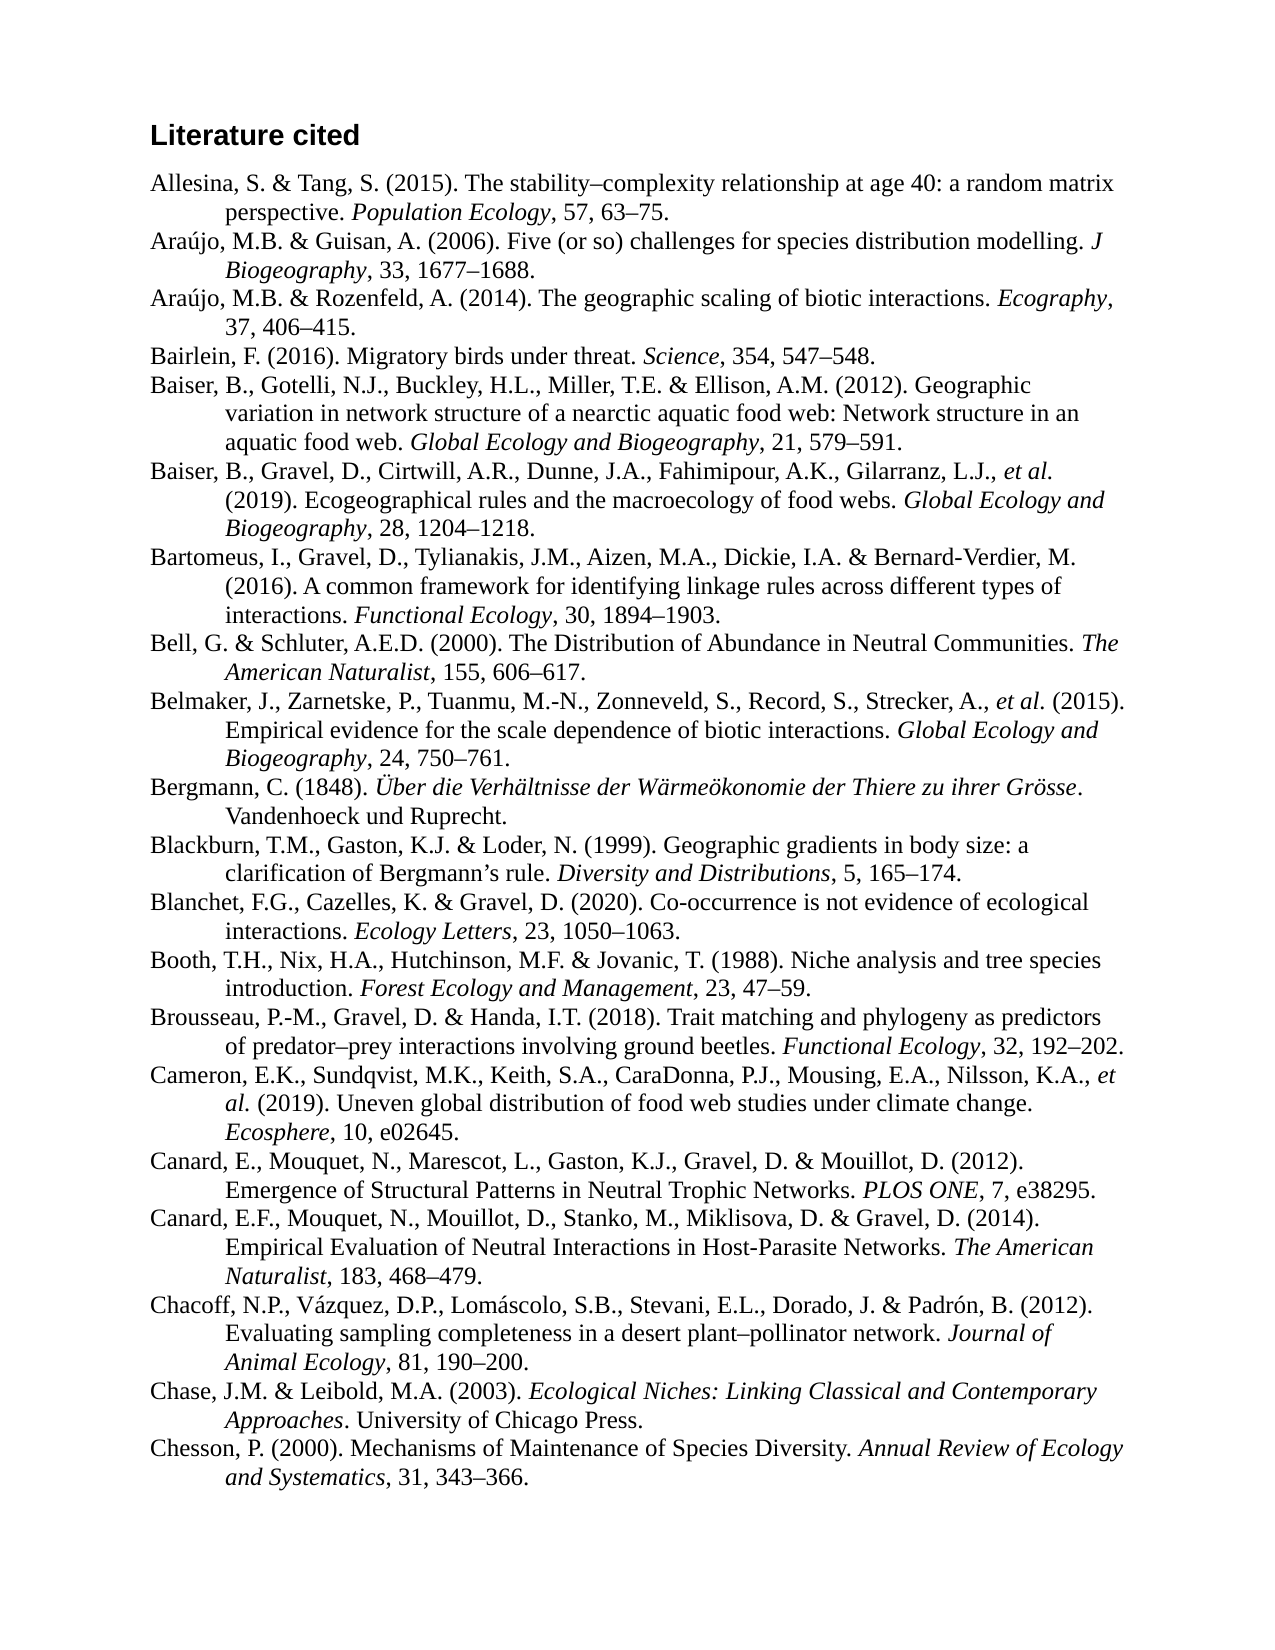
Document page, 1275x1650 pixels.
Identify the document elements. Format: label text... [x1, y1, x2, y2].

text Blanchet, F.G., Cazelles, K. & Gravel, D. (2020). Co-occurrence is not evidence of ecological interactions. Ecology Letters, 23, 1050–1063. [150, 887, 1125, 945]
text Baiser, B., Gravel, D., Cirtwill, A.R., Dunne, J.A., Fahimipour, A.K., Gilarranz, L.J., et al. (2019). Ecogeographical rules and the macroecology of food webs. Global Ecology and Biogeography, 28, 1204–1218. [150, 456, 1125, 542]
text Baiser, B., Gotelli, N.J., Buckley, H.L., Miller, T.E. & Ellison, A.M. (2012). Geographic variation in network structure of a nearctic aquatic food web: Network structure in an aquatic food web. Global Ecology and Biogeography, 21, 579–591. [150, 370, 1125, 456]
text Blackburn, T.M., Gaston, K.J. & Loder, N. (1999). Geographic gradients in body size: a clarification of Bergmann’s rule. Diversity and Distributions, 5, 165–174. [150, 830, 1125, 887]
text Chesson, P. (2000). Mechanisms of Maintenance of Species Diversity. Annual Review of Ecology and Systematics, 31, 343–366. [150, 1433, 1125, 1491]
text Allesina, S. & Tang, S. (2015). The stability–complexity relationship at age 40: a random matrix perspective. Population Ecology, 57, 63–75. [150, 168, 1125, 226]
subtitle Literature cited [150, 118, 1125, 152]
text Belmaker, J., Zarnetske, P., Tuanmu, M.-N., Zonneveld, S., Record, S., Strecker, A., et al. (2015). Empirical evidence for the scale dependence of biotic interactions. Global Ecology and Biogeography, 24, 750–761. [150, 686, 1125, 772]
text Araújo, M.B. & Rozenfeld, A. (2014). The geographic scaling of biotic interactions. Ecography, 37, 406–415. [150, 283, 1125, 341]
text Bairlein, F. (2016). Migratory birds under threat. Science, 354, 547–548. [150, 341, 1125, 370]
text Bell, G. & Schluter, A.E.D. (2000). The Distribution of Abundance in Neutral Communities. The American Naturalist, 155, 606–617. [150, 628, 1125, 686]
text Booth, T.H., Nix, H.A., Hutchinson, M.F. & Jovanic, T. (1988). Niche analysis and tree species introduction. Forest Ecology and Management, 23, 47–59. [150, 945, 1125, 1002]
text Bartomeus, I., Gravel, D., Tylianakis, J.M., Aizen, M.A., Dickie, I.A. & Bernard‐Verdier, M. (2016). A common framework for identifying linkage rules across different types of interactions. Functional Ecology, 30, 1894–1903. [150, 542, 1125, 628]
text Canard, E., Mouquet, N., Marescot, L., Gaston, K.J., Gravel, D. & Mouillot, D. (2012). Emergence of Structural Patterns in Neutral Trophic Networks. PLOS ONE, 7, e38295. [150, 1146, 1125, 1203]
text Bergmann, C. (1848). Über die Verhältnisse der Wärmeökonomie der Thiere zu ihrer Grösse. Vandenhoeck und Ruprecht. [150, 772, 1125, 830]
text Araújo, M.B. & Guisan, A. (2006). Five (or so) challenges for species distribution modelling. J Biogeography, 33, 1677–1688. [150, 226, 1125, 283]
text Chase, J.M. & Leibold, M.A. (2003). Ecological Niches: Linking Classical and Contemporary Approaches. University of Chicago Press. [150, 1376, 1125, 1433]
text Chacoff, N.P., Vázquez, D.P., Lomáscolo, S.B., Stevani, E.L., Dorado, J. & Padrón, B. (2012). Evaluating sampling completeness in a desert plant–pollinator network. Journal of Animal Ecology, 81, 190–200. [150, 1290, 1125, 1376]
text Canard, E.F., Mouquet, N., Mouillot, D., Stanko, M., Miklisova, D. & Gravel, D. (2014). Empirical Evaluation of Neutral Interactions in Host-Parasite Networks. The American Naturalist, 183, 468–479. [150, 1203, 1125, 1290]
text Cameron, E.K., Sundqvist, M.K., Keith, S.A., CaraDonna, P.J., Mousing, E.A., Nilsson, K.A., et al. (2019). Uneven global distribution of food web studies under climate change. Ecosphere, 10, e02645. [150, 1060, 1125, 1146]
text Brousseau, P.-M., Gravel, D. & Handa, I.T. (2018). Trait matching and phylogeny as predictors of predator–prey interactions involving ground beetles. Functional Ecology, 32, 192–202. [150, 1002, 1125, 1060]
